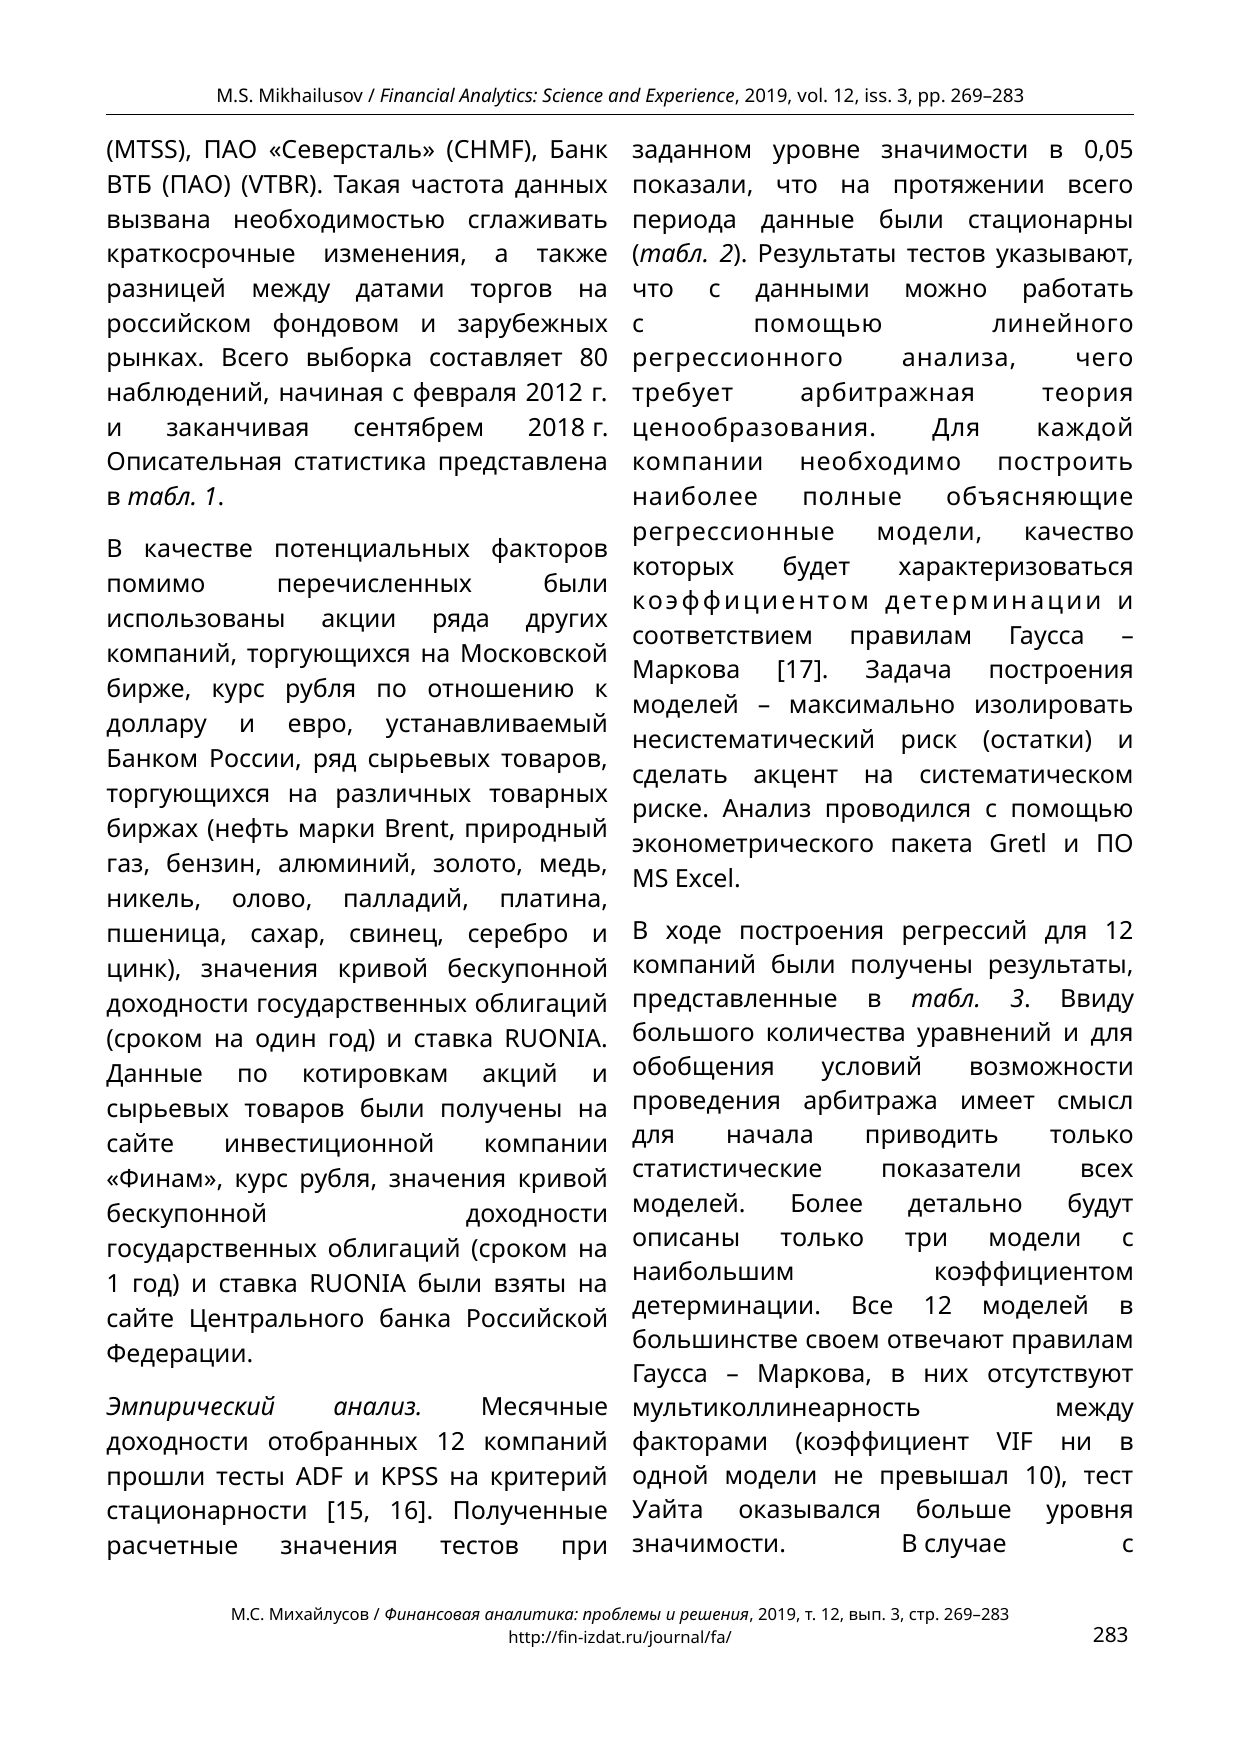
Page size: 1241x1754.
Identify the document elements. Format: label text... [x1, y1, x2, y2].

text В качестве потенциальных факторов помимо перечисленных были использованы акции ряда других компаний, торгующихся на Московской бирже, курс рубля по отношению к доллару и евро, устанавливаемый Банком России, ряд сырьевых товаров, торгующихся на различных товарных биржах (нефть марки Brent, природный газ, бензин, алюминий, золото, медь, никель, олово, палладий, платина, пшеница, сахар, свинец, серебро и цинк), значения кривой бескупонной доходности государственных облигаций (сроком на один год) и ставка RUONIA. Данные по котировкам акций и сырьевых товаров были получены на сайте инвестиционной компании «Финам», курс рубля, значения кривой бескупонной доходности государственных облигаций (сроком на 1 год) и ставка RUONIA были взяты на сайте Центрального банка Российской Федерации. [106, 531, 608, 1370]
text В ходе построения регрессий для 12 компаний были получены результаты, представленные в табл. 3. Ввиду большого количества уравнений и для обобщения условий возможности проведения арбитража имеет смысл для начала приводить только статистические показатели всех моделей. Более детально будут описаны только три модели с наибольшим коэффициентом детерминации. Все 12 моделей в большинстве своем отвечают правилам Гаусса – Маркова, в них отсутствуют мультиколлинеарность между факторами (коэффициент VIF ни в одной модели не превышал 10), тест Уайта оказывался больше уровня значимости. В случае с [632, 913, 1134, 1560]
text заданном уровне значимости в 0,05 показали, что на протяжении всего периода данные были стационарны (табл. 2). Результаты тестов указывают, что с данными можно работать с помощью линейного регрессионного анализа, чего требует арбитражная теория ценообразования. Для каждой компании необходимо построить наиболее полные объясняющие регрессионные модели, качество которых будет характеризоваться коэффициентом детерминации и соответствием правилам Гаусса – Маркова [17]. Задача построения моделей – максимально изолировать несистематический риск (остатки) и сделать акцент на систематическом риске. Анализ проводился с помощью эконометрического пакета Gretl и ПО MS Excel. [632, 132, 1134, 894]
text Эмпирический анализ. Месячные доходности отобранных 12 компаний прошли тесты ADF и KPSS на критерий стационарности [15, 16]. Полученные расчетные значения тестов при [106, 1389, 608, 1562]
text (MTSS), ПАО «Северсталь» (CHMF), Банк ВТБ (ПАО) (VTBR). Такая частота данных вызвана необходимостью сглаживать краткосрочные изменения, а также разницей между датами торгов на российском фондовом и зарубежных рынках. Всего выборка составляет 80 наблюдений, начиная с февраля 2012 г. и заканчивая сентябрем 2018 г. Описательная статистика представлена в табл. 1. [106, 132, 608, 513]
